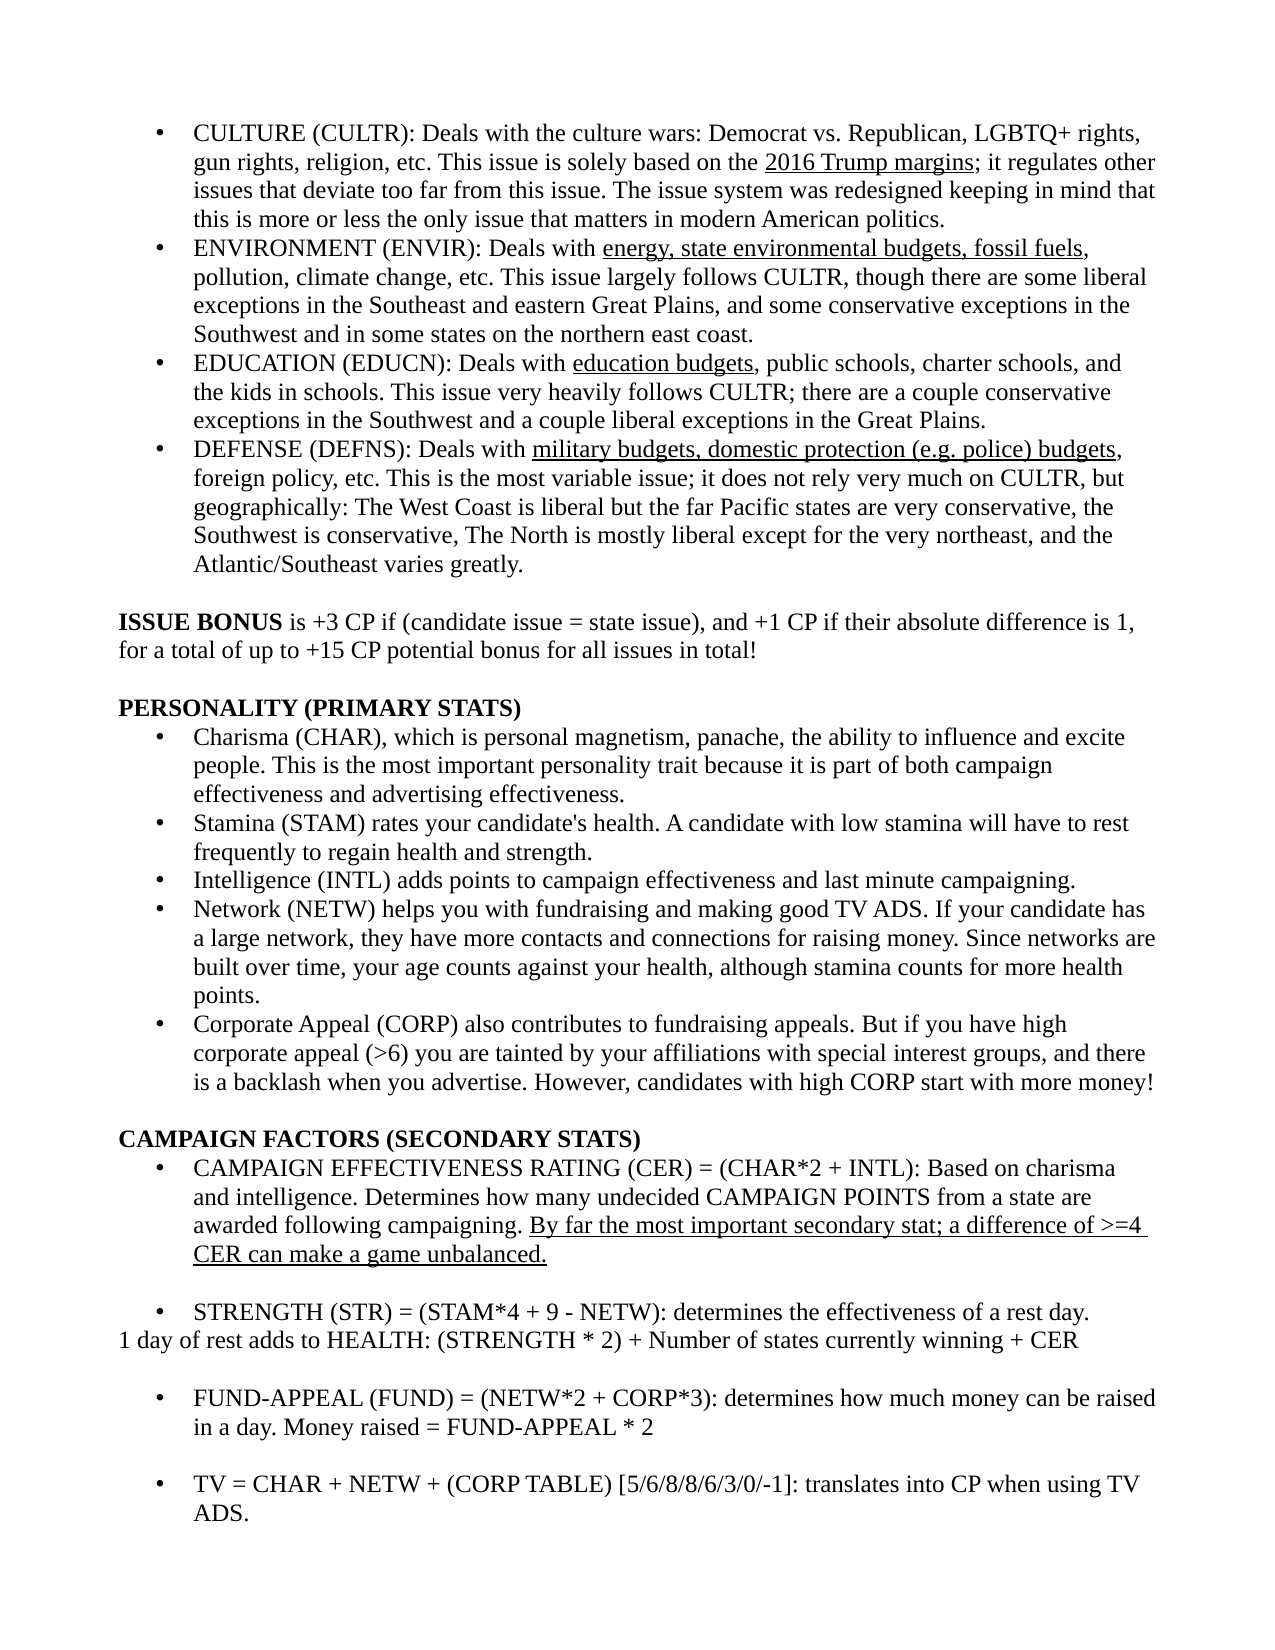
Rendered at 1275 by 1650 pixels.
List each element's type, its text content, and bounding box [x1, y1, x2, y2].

text CAMPAIGN FACTORS (SECONDARY STATS) [118, 1124, 1157, 1153]
list STRENGTH (STR) = (STAM*4 + 9 - NETW): determines the effectiveness of a rest day. [156, 1297, 1157, 1326]
list Stamina (STAM) rates your candidate's health. A candidate with low stamina will have to rest frequently to regain health and strength. [156, 808, 1157, 866]
text PERSONALITY (PRIMARY STATS) [118, 693, 1157, 722]
text 1 day of rest adds to HEALTH: (STRENGTH * 2) + Number of states currently winning + CER [118, 1326, 1157, 1354]
list Charisma (CHAR), which is personal magnetism, panache, the ability to influence and excite people. This is the most important personality trait because it is part of both campaign effectiveness and advertising effectiveness. [156, 722, 1157, 808]
list DEFENSE (DEFNS): Deals with military budgets, domestic protection (e.g. police) budgets, foreign policy, etc. This is the most variable issue; it does not rely very much on CULTR, but geographically: The West Coast is liberal but the far Pacific states are very conservative, the Southwest is conservative, The North is mostly liberal except for the very northeast, and the Atlantic/Southeast varies greatly. [156, 434, 1157, 578]
list Network (NETW) helps you with fundraising and making good TV ADS. If your candidate has a large network, they have more contacts and connections for raising money. Since networks are built over time, your age counts against your health, although stamina counts for more health points. [156, 894, 1157, 1009]
list EDUCATION (EDUCN): Deals with education budgets, public schools, charter schools, and the kids in schools. This issue very heavily follows CULTR; there are a couple conservative exceptions in the Southwest and a couple liberal exceptions in the Great Plains. [156, 348, 1157, 434]
text ISSUE BONUS is +3 CP if (candidate issue = state issue), and +1 CP if their absolute difference is 1, for a total of up to +15 CP potential bonus for all issues in total! [118, 607, 1157, 664]
list TV = CHAR + NETW + (CORP TABLE) [5/6/8/8/6/3/0/-1]: translates into CP when using TV ADS. [156, 1469, 1157, 1527]
list ENVIRONMENT (ENVIR): Deals with energy, state environmental budgets, fossil fuels, pollution, climate change, etc. This issue largely follows CULTR, though there are some liberal exceptions in the Southeast and eastern Great Plains, and some conservative exceptions in the Southwest and in some states on the northern east coast. [156, 233, 1157, 348]
list CAMPAIGN EFFECTIVENESS RATING (CER) = (CHAR*2 + INTL): Based on charisma and intelligence. Determines how many undecided CAMPAIGN POINTS from a state are awarded following campaigning. By far the most important secondary stat; a difference of >=4 CER can make a game unbalanced. [156, 1153, 1157, 1268]
list Intelligence (INTL) adds points to campaign effectiveness and last minute campaigning. [156, 866, 1157, 894]
list Corporate Appeal (CORP) also contributes to fundraising appeals. But if you have high corporate appeal (>6) you are tainted by your affiliations with special interest groups, and there is a backlash when you advertise. However, candidates with high CORP start with more money! [156, 1009, 1157, 1096]
list CULTURE (CULTR): Deals with the culture wars: Democrat vs. Republican, LGBTQ+ rights, gun rights, religion, etc. This issue is solely based on the 2016 Trump margins; it regulates other issues that deviate too far from this issue. The issue system was redesigned keeping in mind that this is more or less the only issue that matters in modern American politics. [156, 118, 1157, 233]
list FUND-APPEAL (FUND) = (NETW*2 + CORP*3): determines how much money can be raised in a day. Money raised = FUND-APPEAL * 2 [156, 1383, 1157, 1441]
